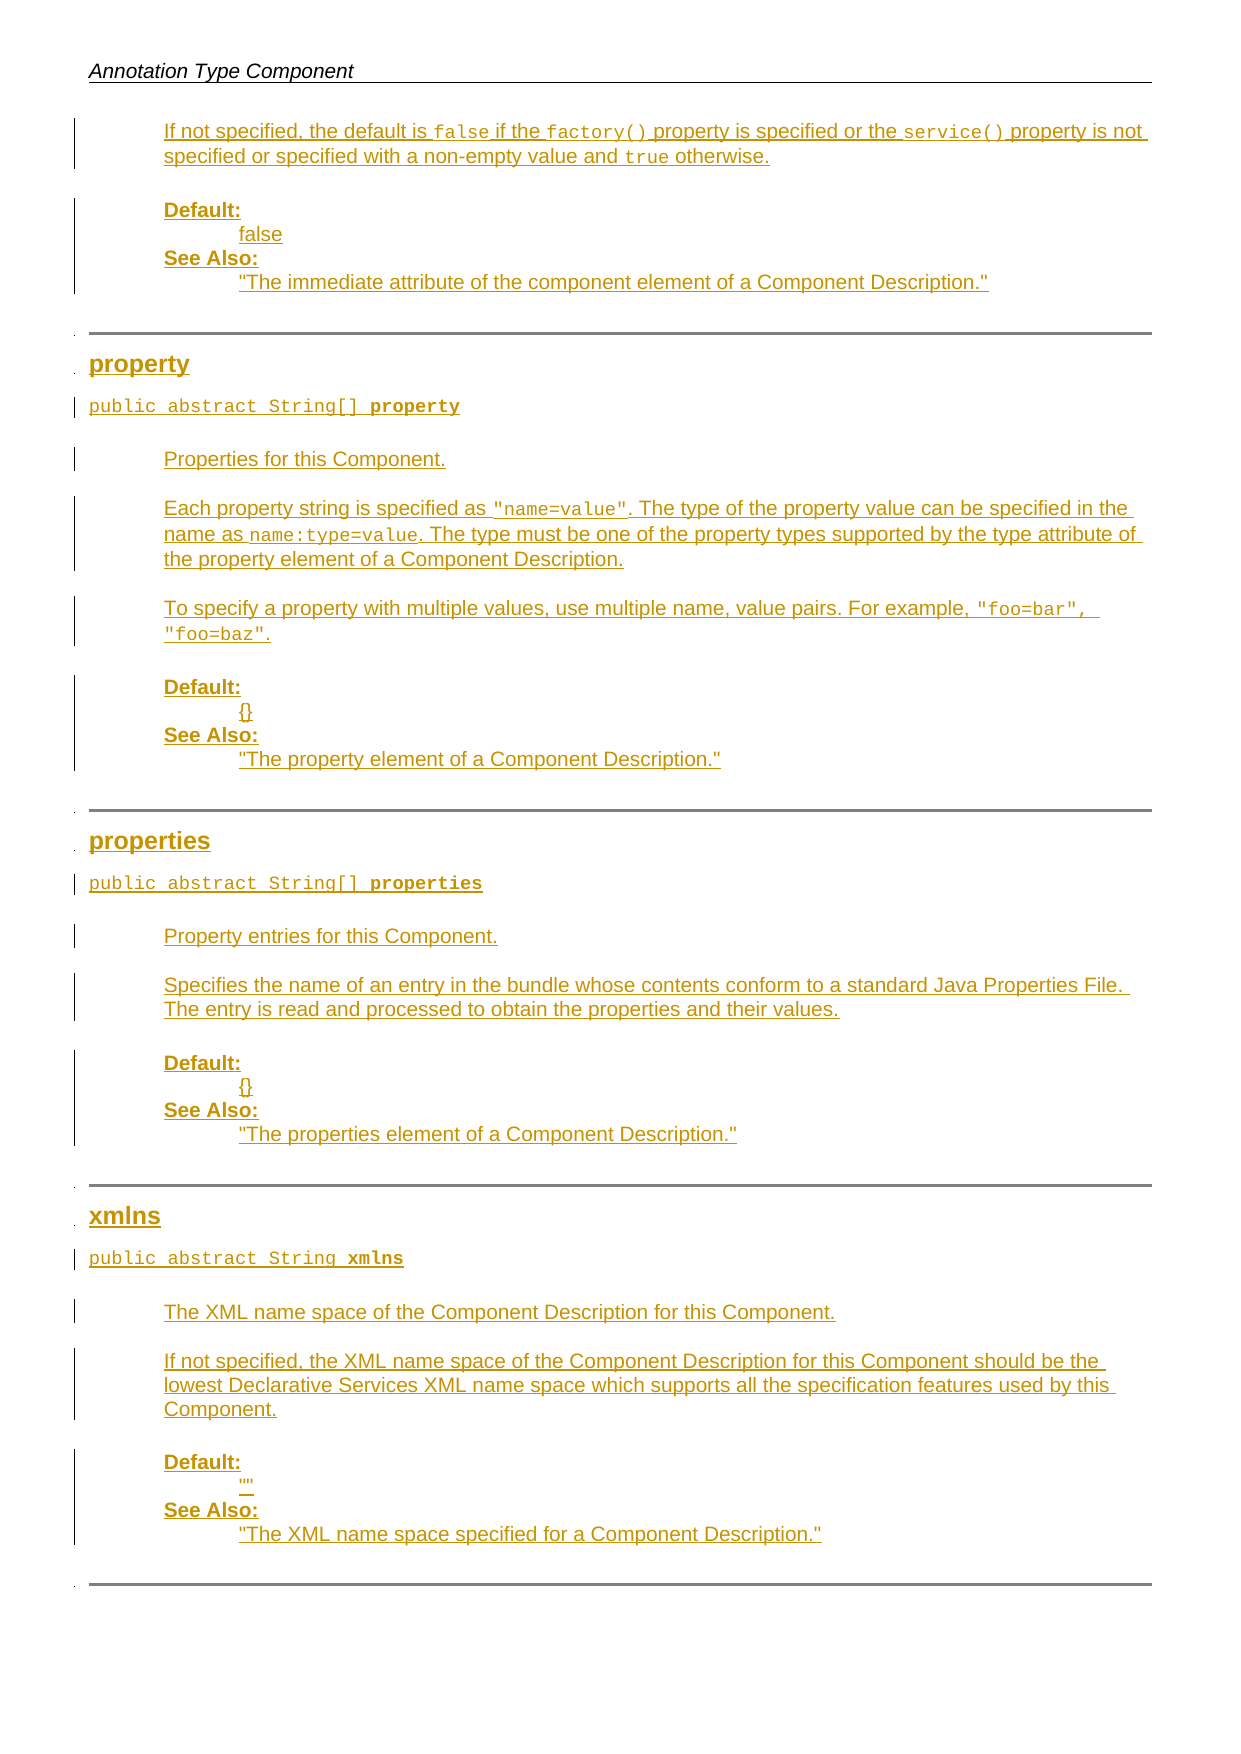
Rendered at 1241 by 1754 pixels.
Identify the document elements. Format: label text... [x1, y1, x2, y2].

text public abstract String xmlns [88, 1249, 1152, 1270]
text The XML name space of the Component Description for this Component. [163, 1299, 1152, 1323]
text Default: [163, 198, 1152, 222]
text false [238, 222, 1152, 246]
text See Also: [163, 1497, 1152, 1521]
text public abstract String[] properties [88, 874, 1152, 895]
subtitle properties [133, 846, 1152, 850]
text Properties for this Component. [163, 447, 1152, 471]
subtitle property [185, 369, 1152, 373]
text If not specified, the default is false if the factory() property is specified or the service() property is not specified or specified with a non-empty value and true otherwise. [163, 118, 1152, 169]
text "The XML name space specified for a Component Description." [238, 1521, 1152, 1545]
text Default: [163, 1050, 1152, 1074]
text Default: [163, 675, 1152, 699]
text "" [238, 1473, 1152, 1497]
text Property entries for this Component. [163, 924, 1152, 948]
text See Also: [163, 246, 1152, 270]
text {} [238, 699, 1152, 723]
text If not specified, the XML name space of the Component Description for this Component should be the lowest Declarative Services XML name space which supports all the specification features used by this Component. [163, 1348, 1152, 1420]
text Each property string is specified as "name=value". The type of the property value can be specified in the name as name:type=value. The type must be one of the property types supported by the type attribute of the property element of a Component Description. [163, 496, 1152, 571]
text public abstract String[] property [88, 397, 1152, 418]
text To specify a property with multiple values, use multiple name, value pairs. For example, "foo=bar", "foo=baz". [163, 596, 1152, 646]
subtitle property [133, 369, 181, 373]
text Default: [163, 1449, 1152, 1473]
text Specifies the name of an entry in the bundle whose contents conform to a standard Java Properties File. The entry is read and processed to obtain the properties and their values. [163, 973, 1152, 1021]
text {} [238, 1074, 1152, 1098]
text See Also: [163, 723, 1152, 747]
text "The immediate attribute of the component element of a Component Description." [238, 270, 1152, 294]
text "The property element of a Component Description." [238, 747, 1152, 771]
text "The properties element of a Component Description." [238, 1122, 1152, 1146]
text See Also: [163, 1098, 1152, 1122]
